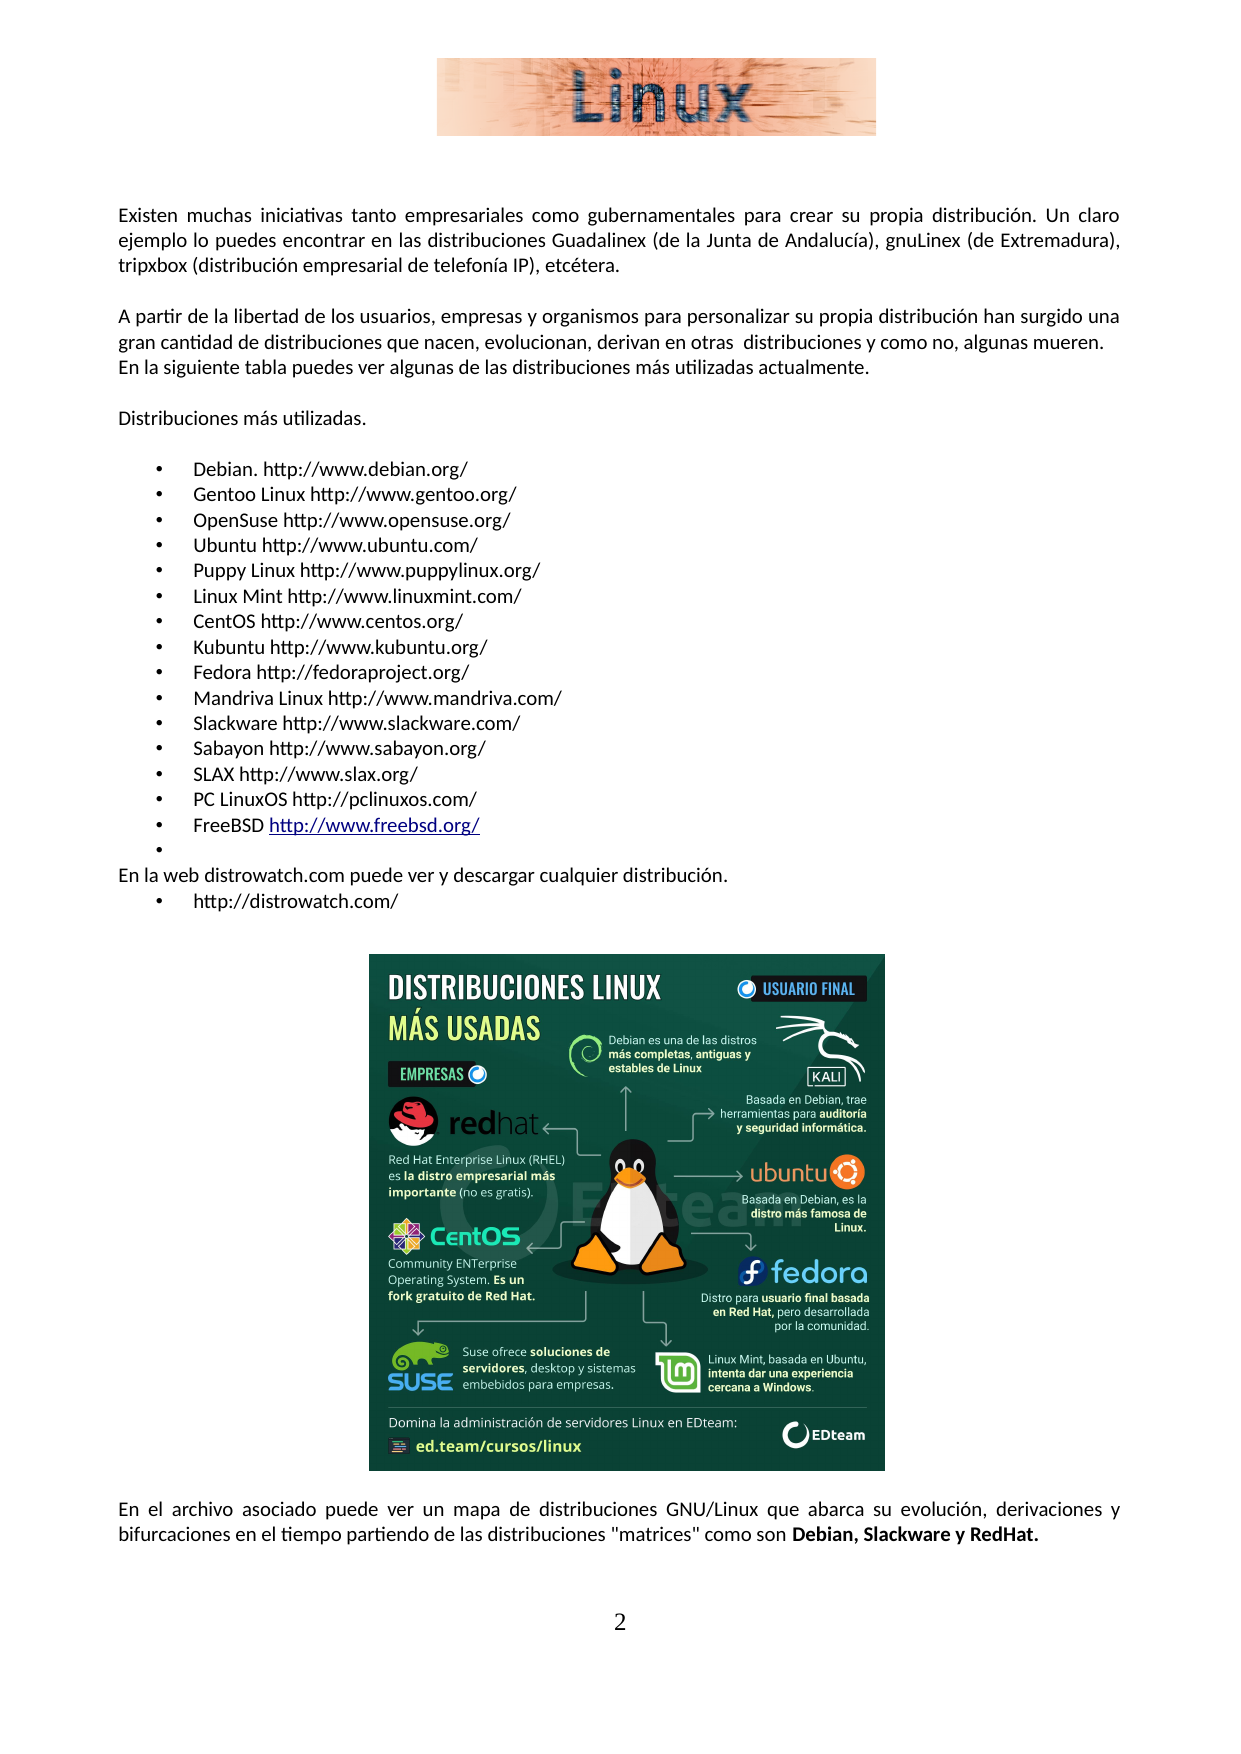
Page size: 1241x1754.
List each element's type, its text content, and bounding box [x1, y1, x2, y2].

list http://distrowatch.com/ [156, 888, 1122, 913]
list SLAX http://www.slax.org/ [156, 761, 1122, 786]
text En el archivo asociado puede ver un mapa de distribuciones GNU/Linux que abarca su evolución, derivaciones y bifurcaciones en el tiempo partiendo de las distribuciones "matrices" como son Debian, Slackware y RedHat. [118, 1496, 1122, 1547]
text Existen muchas iniciativas tanto empresariales como gubernamentales para crear su propia distribución. Un claro ejemplo lo puedes encontrar en las distribuciones Guadalinex (de la Junta de Andalucía), gnuLinex (de Extremadura), tripxbox (distribución empresarial de telefonía IP), etcétera. [118, 202, 1122, 278]
list Puppy Linux http://www.puppylinux.org/ [156, 558, 1122, 583]
text Distribuciones más utilizadas. [118, 405, 1122, 431]
list PC LinuxOS http://pclinuxos.com/ [156, 786, 1122, 812]
list FreeBSD http://www.freebsd.org/ [156, 812, 1122, 837]
text En la siguiente tabla puedes ver algunas de las distribuciones más utilizadas actualmente. [118, 354, 1122, 380]
list Kubuntu http://www.kubuntu.org/ [156, 634, 1122, 659]
list CentOS http://www.centos.org/ [156, 608, 1122, 634]
list OpenSuse http://www.opensuse.org/ [156, 507, 1122, 532]
text En la web distrowatch.com puede ver y descargar cualquier distribución. [118, 863, 1122, 888]
text A partir de la libertad de los usuarios, empresas y organismos para personalizar su propia distribución han surgido una gran cantidad de distribuciones que nacen, evolucionan, derivan en otras distribuciones y como no, algunas mueren. [118, 303, 1122, 354]
picture [369, 954, 885, 1471]
picture [436, 58, 877, 136]
list Debian. http://www.debian.org/ [156, 456, 1122, 481]
list Fedora http://fedoraproject.org/ [156, 659, 1122, 685]
list Gentoo Linux http://www.gentoo.org/ [156, 481, 1122, 507]
list Ubuntu http://www.ubuntu.com/ [156, 532, 1122, 558]
list Mandriva Linux http://www.mandriva.com/ [156, 685, 1122, 710]
list Slackware http://www.slackware.com/ [156, 710, 1122, 736]
list Linux Mint http://www.linuxmint.com/ [156, 583, 1122, 608]
list Sabayon http://www.sabayon.org/ [156, 736, 1122, 761]
